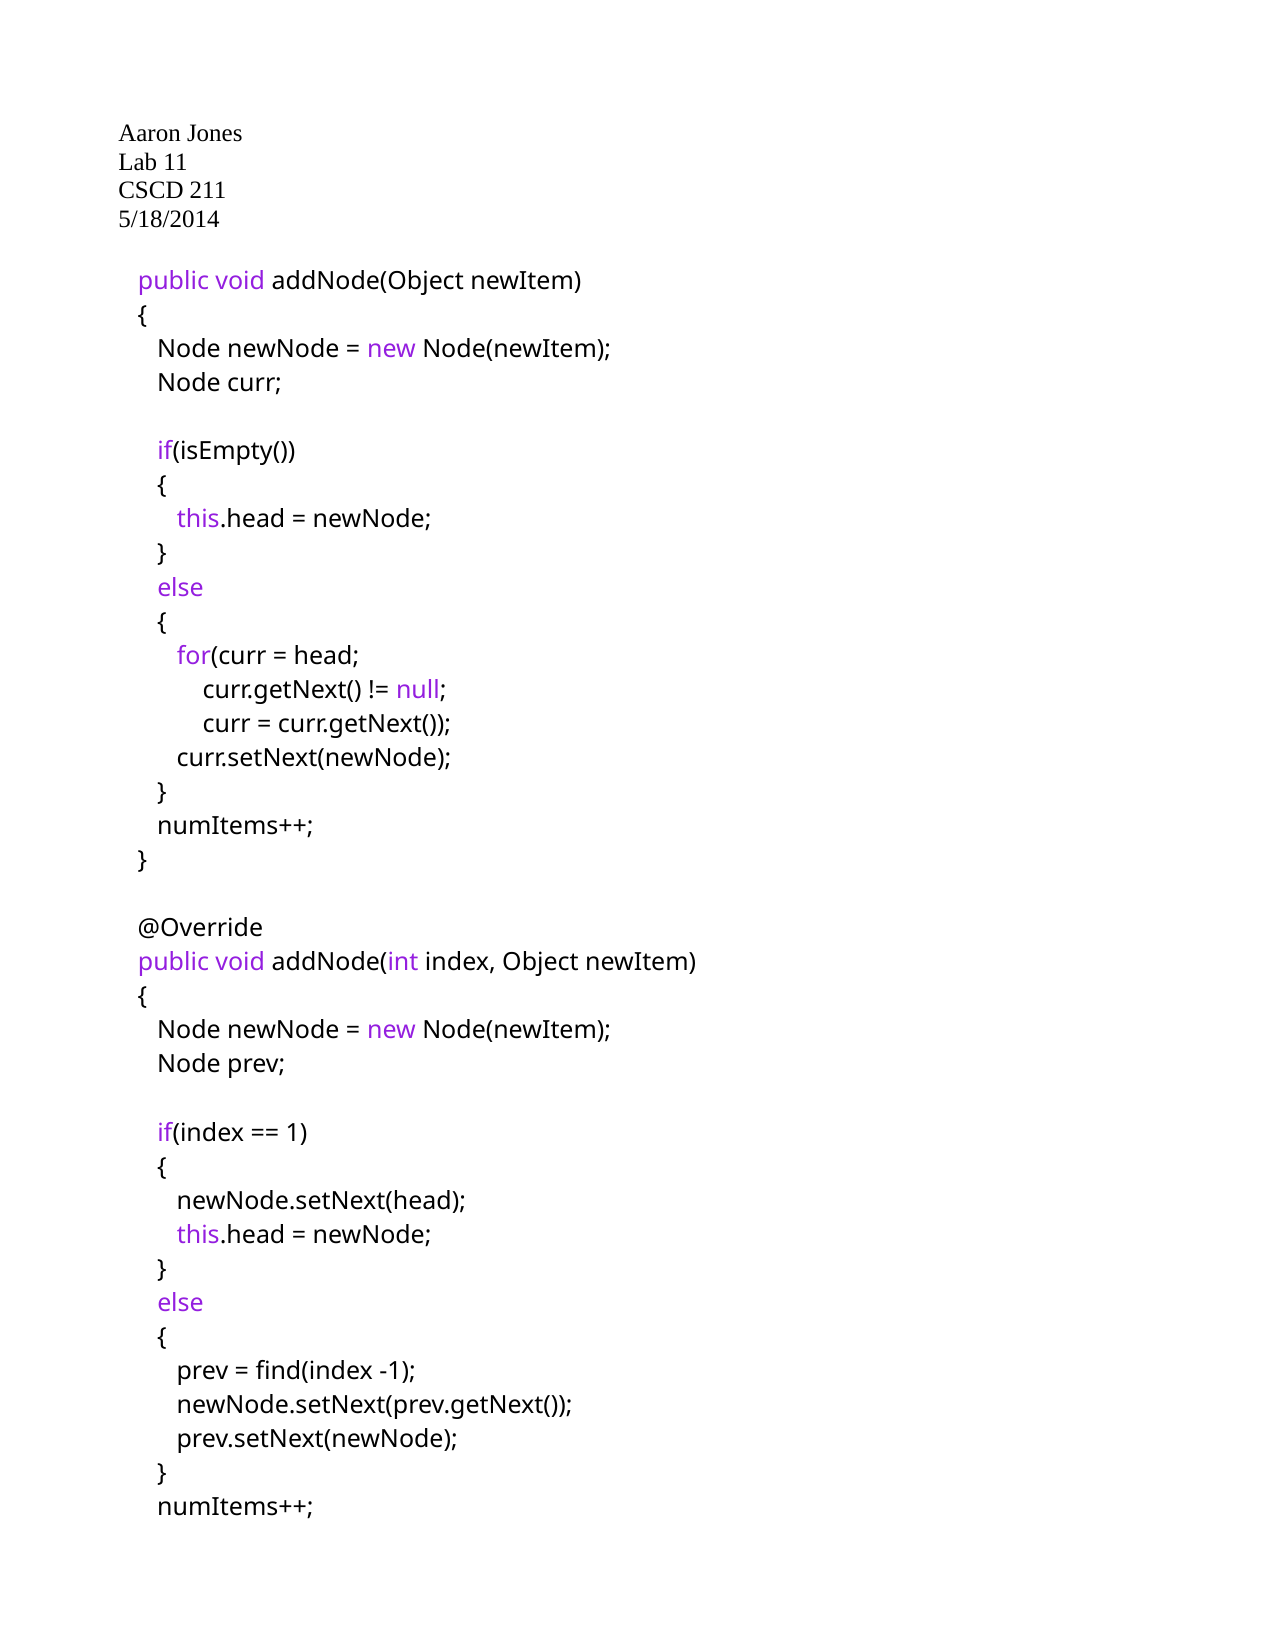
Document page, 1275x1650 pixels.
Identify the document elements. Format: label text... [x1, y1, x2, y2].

text public void addNode(Object newItem) { Node newNode = new Node(newItem); Node curr; if(isEmpty()) { this.head = newNode; } else { for(curr = head; curr.getNext() != null; curr = curr.getNext()); curr.setNext(newNode); } numItems++; } @Override public void addNode(int index, Object newItem) { Node newNode = new Node(newItem); Node prev; if(index == 1) { newNode.setNext(head); this.head = newNode; } else { prev = find(index -1); newNode.setNext(prev.getNext()); prev.setNext(newNode); } numItems++; [118, 263, 1157, 1523]
